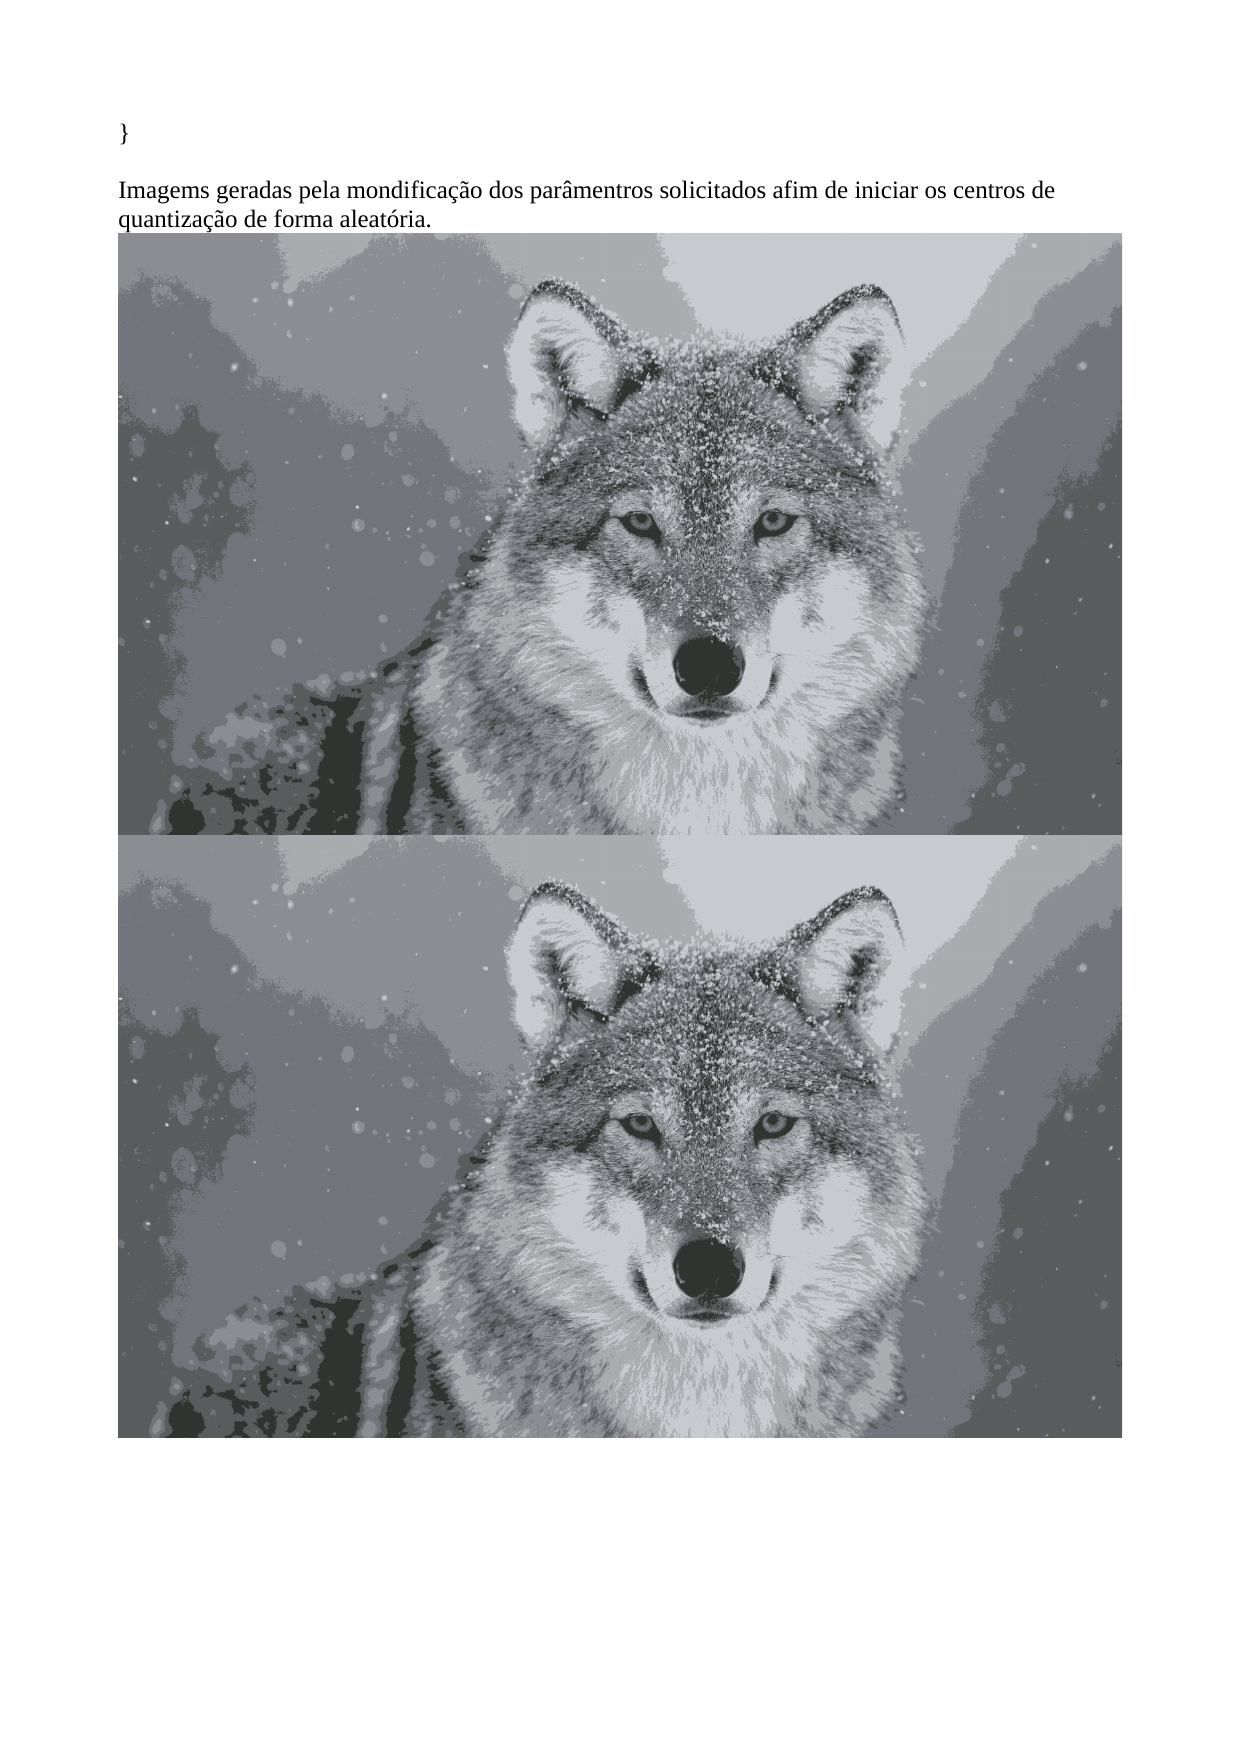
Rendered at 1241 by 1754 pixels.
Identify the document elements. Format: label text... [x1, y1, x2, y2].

picture [118, 233, 1123, 1438]
text Imagems geradas pela mondificação dos parâmentros solicitados afim de iniciar os centros de quantização de forma aleatória. [118, 176, 1122, 233]
text } [118, 118, 1122, 147]
